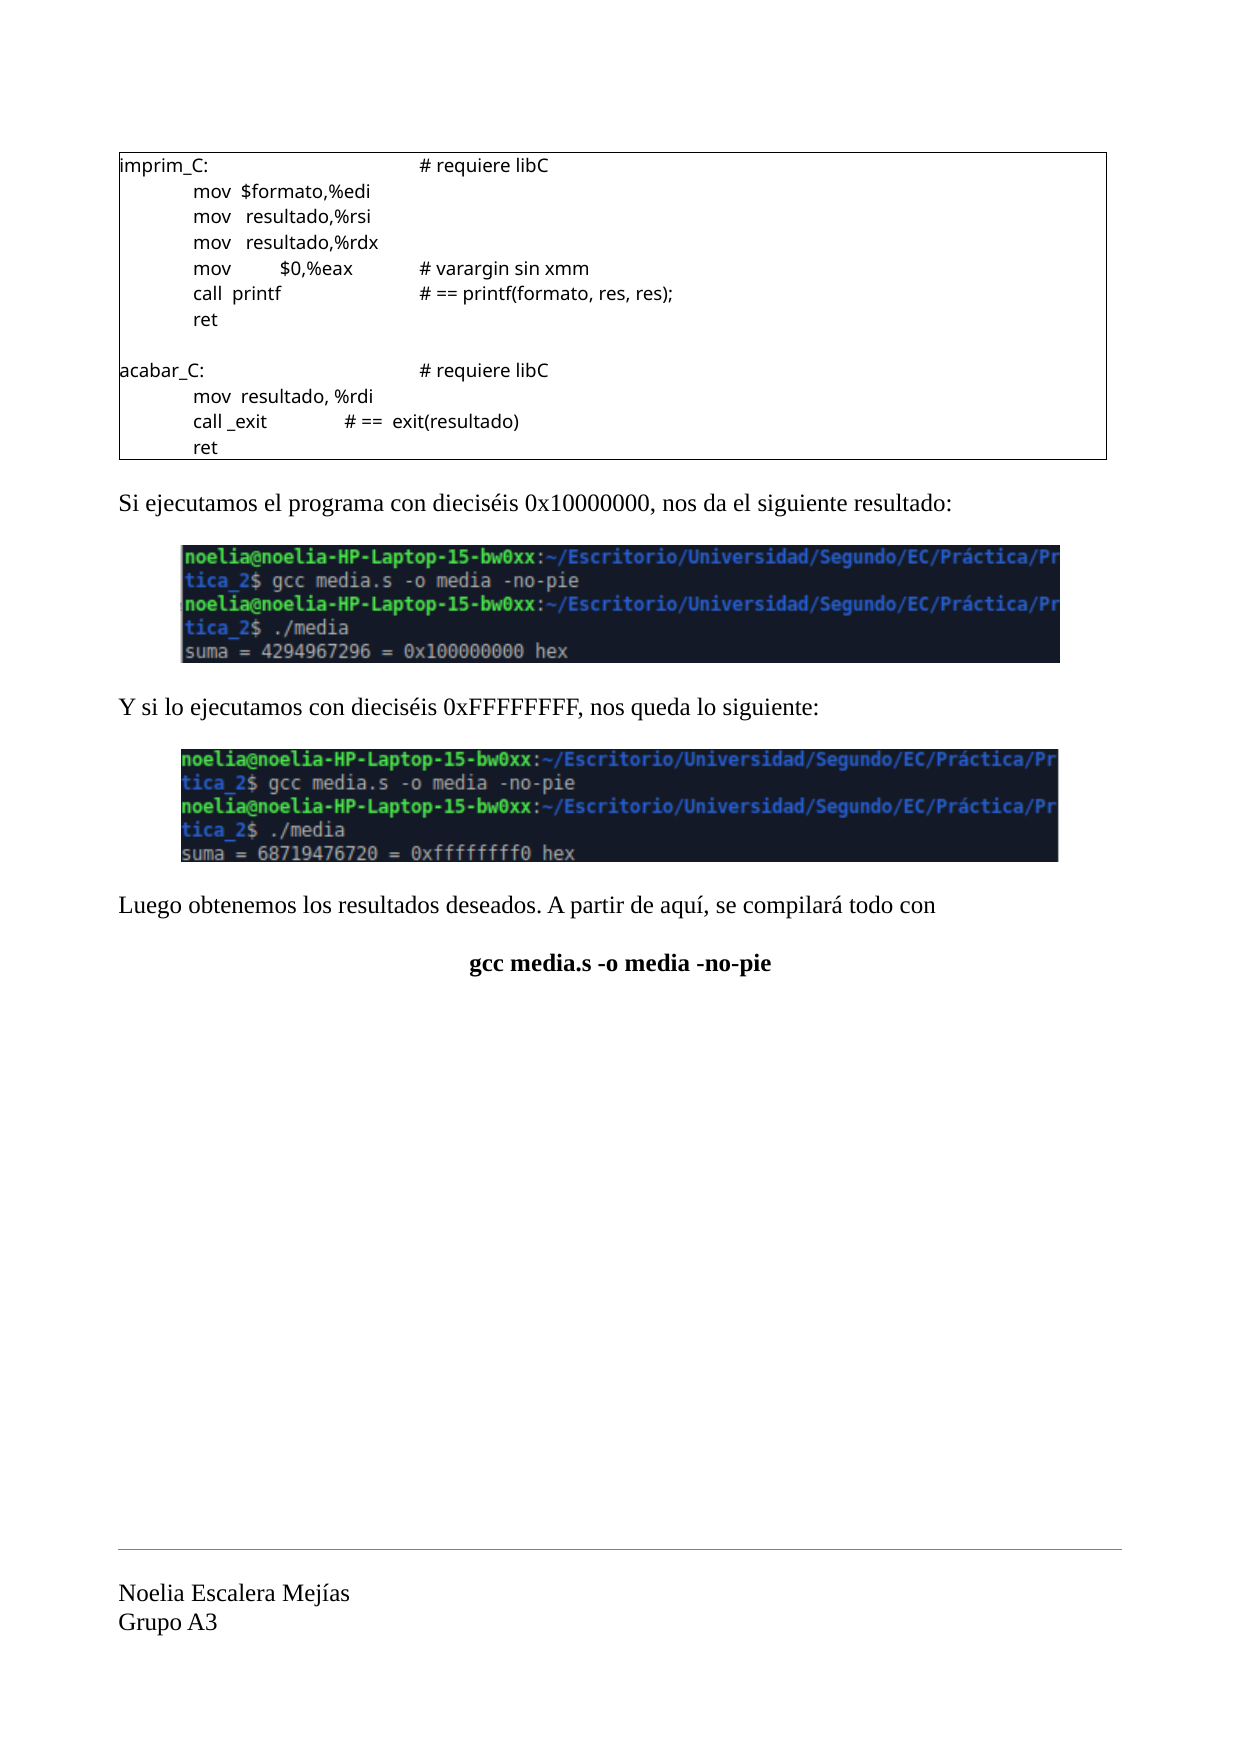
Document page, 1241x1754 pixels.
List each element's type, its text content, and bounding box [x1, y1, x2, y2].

text Si ejecutamos el programa con dieciséis 0x10000000, nos da el siguiente resultado: [118, 488, 1122, 517]
text gcc media.s -o media -no-pie [118, 948, 1122, 977]
text Luego obtenemos los resultados deseados. A partir de aquí, se compilará todo con [118, 891, 1122, 919]
text Y si lo ejecutamos con dieciséis 0xFFFFFFFF, nos queda lo siguiente: [118, 692, 1122, 721]
picture [180, 545, 1060, 663]
picture [181, 749, 1060, 862]
